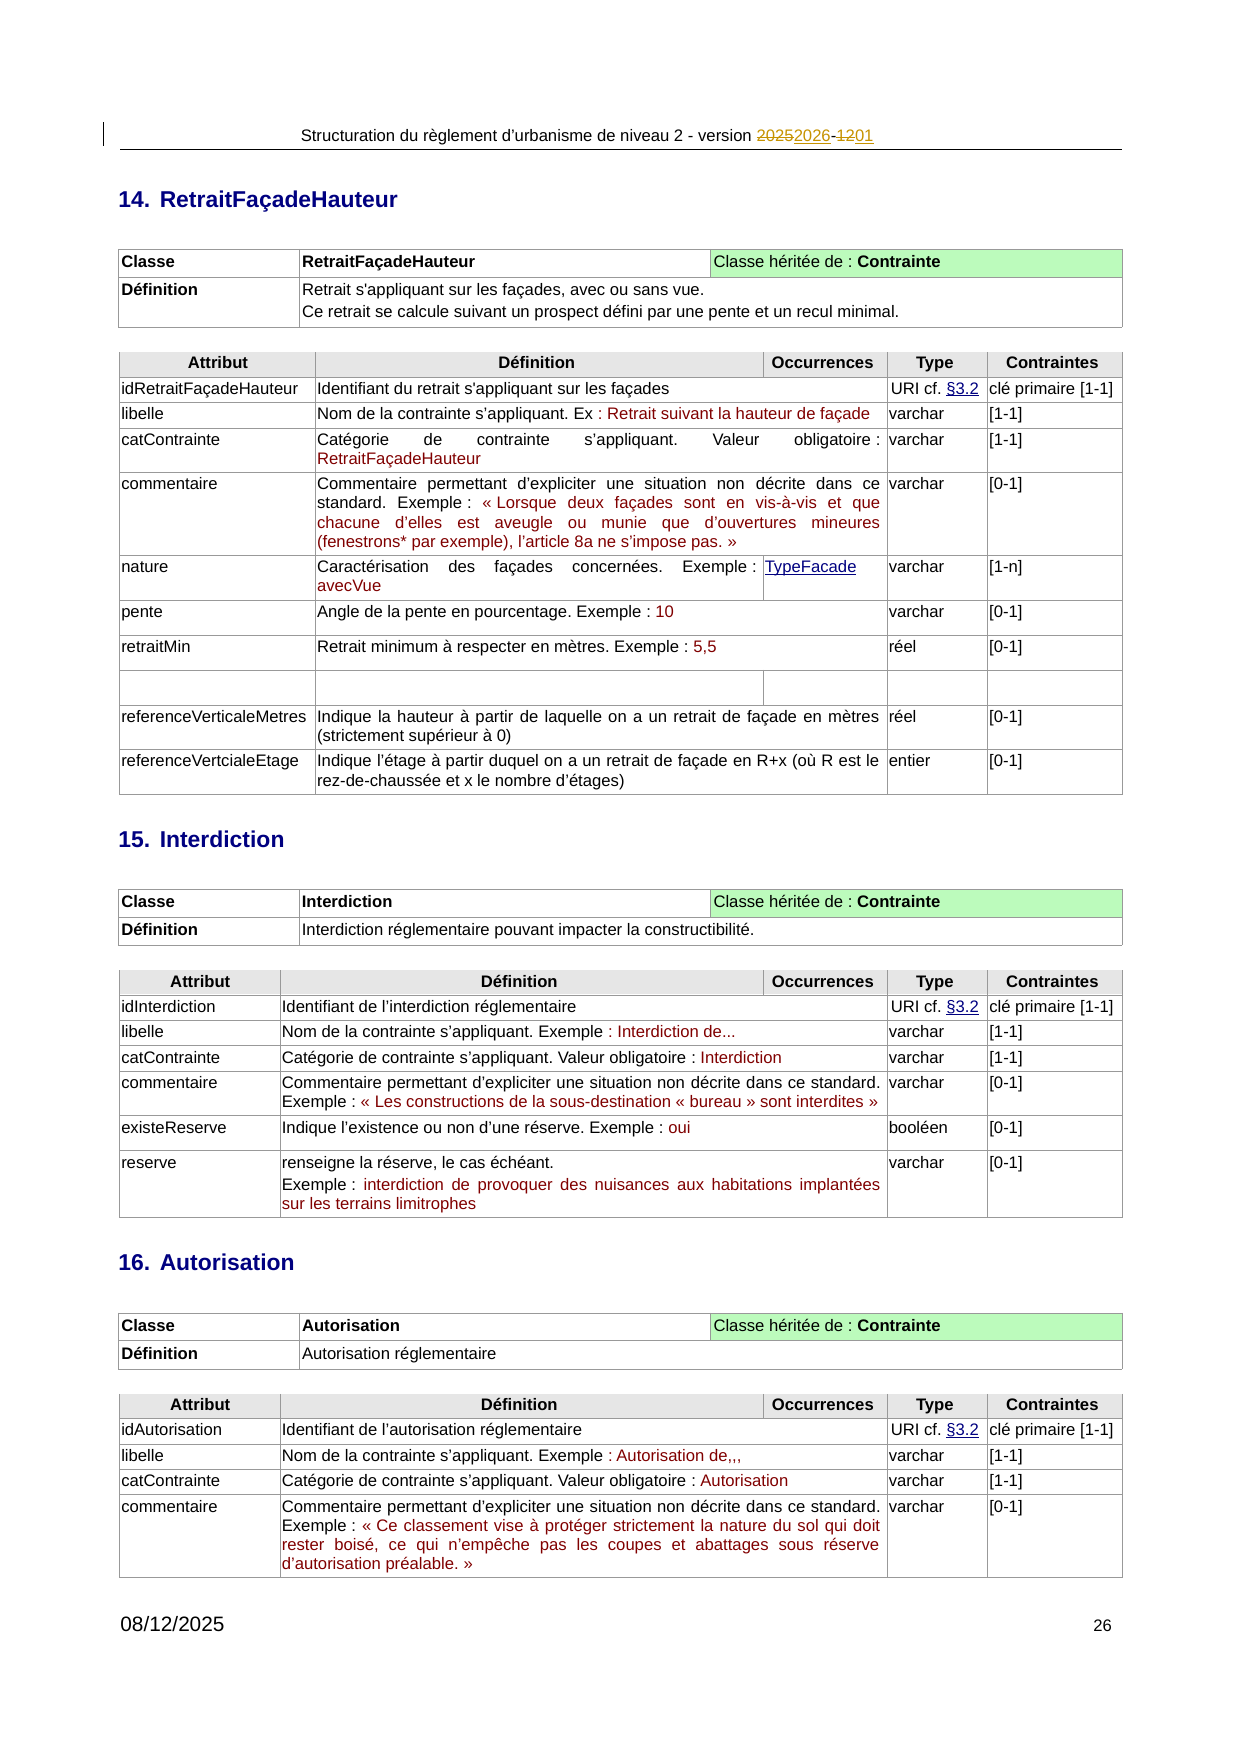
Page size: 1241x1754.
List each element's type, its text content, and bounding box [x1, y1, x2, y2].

table_header Contraintes [988, 352, 1122, 377]
table_cell [1-n] [988, 556, 1122, 599]
table_cell Définition [119, 1341, 299, 1368]
table_cell reserve [120, 1151, 280, 1217]
table_cell Identifiant de l’interdiction réglementaire [281, 996, 887, 1020]
table_cell ‍referenceVerticaleMetres [120, 706, 315, 749]
table_cell Catégorie de contrainte s’appliquant. Valeur obligatoire : Autorisation [281, 1470, 887, 1494]
table_header Type [888, 1394, 987, 1418]
table_header Occurrences [764, 970, 887, 994]
table_cell [0-1] [988, 706, 1122, 749]
table_cell [0-1] [988, 636, 1122, 669]
table_cell [764, 671, 887, 704]
table_header Occurrences [764, 1394, 887, 1418]
table_cell entier [888, 750, 987, 794]
table_cell Catégorie de contrainte s’appliquant. Valeur obligatoire : Interdiction [281, 1046, 887, 1071]
table_cell nature [120, 556, 315, 599]
table_cell varchar [888, 1445, 987, 1469]
table_cell libelle [120, 1021, 280, 1045]
table_cell varchar [888, 403, 987, 427]
table_cell [1-1] [988, 429, 1122, 472]
table_cell [0-1] [988, 1495, 1122, 1577]
table_cell clé primaire [1-1] [988, 378, 1122, 402]
table_cell URI cf. §3.2 [888, 1419, 987, 1443]
table_cell Interdiction réglementaire pouvant impacter la constructibilité. [300, 918, 1122, 945]
table_cell varchar [888, 1021, 987, 1045]
table_cell [0-1] [988, 601, 1122, 634]
table_cell varchar [888, 556, 987, 599]
table_cell [0-1] [988, 1116, 1122, 1150]
table_cell varchar [888, 473, 987, 555]
table_cell Caractérisation des façades concernées. Exemple : avecVue [316, 556, 763, 599]
table_header Classe héritée de : Contrainte [711, 250, 1122, 277]
table_header Type [888, 352, 987, 377]
table_cell varchar [888, 1495, 987, 1577]
table_cell Nom de la contrainte s’appliquant. Exemple : Autorisation de,,, [281, 1445, 887, 1469]
table_cell booléen [888, 1116, 987, 1150]
table_header Classe héritée de : Contrainte [711, 1314, 1122, 1340]
table_cell Indique la hauteur à partir de laquelle on a un retrait de façade en mètres (strictement supérieur à 0) [316, 706, 887, 749]
table_cell libelle [120, 1445, 280, 1469]
table_cell Commentaire permettant d’expliciter une situation non décrite dans ce standard. Exemple : « Ce classement vise à protéger strictement la nature du sol qui doit rester boisé, ce qui n’empêche pas les coupes et abattages sous réserve d’autorisation préalable. » [281, 1495, 887, 1577]
table_cell [316, 671, 763, 704]
table_cell Nom de la contrainte s’appliquant. Ex : Retrait suivant la hauteur de façade [316, 403, 887, 427]
table_header Définition [316, 352, 763, 377]
subtitle Interdiction [118, 826, 1122, 852]
table_cell ‍commentaire [120, 473, 315, 555]
table_cell idRetraitFaçadeHauteur [120, 378, 315, 402]
table_header Attribut [120, 1394, 280, 1418]
table_cell Définition [119, 918, 299, 945]
table_cell varchar [888, 1046, 987, 1071]
table_cell Nom de la contrainte s’appliquant. Exemple : Interdiction de... [281, 1021, 887, 1045]
table_cell idAutorisation [120, 1419, 280, 1443]
table_cell Retrait minimum à respecter en mètres. Exemple : 5,5 [316, 636, 887, 669]
table_cell varchar [888, 1151, 987, 1217]
table_cell clé primaire [1-1] [988, 996, 1122, 1020]
table_cell existeReserve [120, 1116, 280, 1150]
table_cell Autorisation réglementaire [300, 1341, 1122, 1368]
table_cell ‍commentaire [120, 1072, 280, 1115]
table_cell Indique l’existence ou non d’une réserve. Exemple : oui [281, 1116, 887, 1150]
subtitle RetraitFaçadeHauteur [118, 186, 1122, 212]
table_cell idInterdiction [120, 996, 280, 1020]
table_header Autorisation [300, 1314, 710, 1340]
table_header Interdiction [300, 890, 710, 917]
table_header Type [888, 970, 987, 994]
table_cell ‍commentaire [120, 1495, 280, 1577]
table_cell [0-1] [988, 750, 1122, 794]
table_cell [120, 671, 315, 704]
table_cell libelle [120, 403, 315, 427]
table_cell [1-1] [988, 1046, 1122, 1071]
table_cell pente [120, 601, 315, 634]
subtitle Autorisation [118, 1249, 1122, 1276]
table_cell Commentaire permettant d’expliciter une situation non décrite dans ce standard. Exemple : « Les constructions de la sous-destination « bureau » sont interdites » [281, 1072, 887, 1115]
table_cell [0-1] [988, 1151, 1122, 1217]
table_header Occurrences [764, 352, 887, 377]
table_cell varchar [888, 1470, 987, 1494]
table_cell varchar [888, 601, 987, 634]
table_cell clé primaire [1-1] [988, 1419, 1122, 1443]
table_header Classe [119, 890, 299, 917]
table_header Classe [119, 250, 299, 277]
table_cell URI cf. §3.2 [888, 378, 987, 402]
table_header Définition [281, 970, 763, 994]
table_cell Commentaire permettant d’expliciter une situation non décrite dans ce standard. Exemple : « Lorsque deux façades sont en vis-à-vis et que chacune d’elles est aveugle ou munie que d’ouvertures mineures (fenestrons* par exemple), l’article 8a ne s’impose pas. » [316, 473, 887, 555]
table_cell catContrainte [120, 1470, 280, 1494]
table_header Attribut [120, 970, 280, 994]
table_cell catContrainte [120, 1046, 280, 1071]
table_cell Identifiant du retrait s'appliquant sur les façades [316, 378, 887, 402]
table_cell [1-1] [988, 403, 1122, 427]
table_cell Indique l’étage à partir duquel on a un retrait de façade en R+x (où R est le rez-de-chaussée et x le nombre d’étages) [316, 750, 887, 794]
table_cell TypeFacade [764, 556, 887, 599]
table_cell Retrait s'appliquant sur les façades, avec ou sans vue. Ce retrait se calcule suivant un prospect défini par une pente et un recul minimal. [300, 278, 1122, 327]
table_cell réel [888, 706, 987, 749]
table_cell Identifiant de l’autorisation réglementaire [281, 1419, 887, 1443]
table_cell varchar [888, 429, 987, 472]
table_cell URI cf. §3.2 [888, 996, 987, 1020]
table_cell Angle de la pente en pourcentage. Exemple : 10 [316, 601, 887, 634]
table_cell [1-1] [988, 1021, 1122, 1045]
table_cell réel [888, 636, 987, 669]
table_cell retraitMin [120, 636, 315, 669]
table_header Classe héritée de : Contrainte [711, 890, 1122, 917]
table_cell renseigne la réserve, le cas échéant. Exemple : interdiction de provoquer des nuisances aux habitations implantées sur les terrains limitrophes [281, 1151, 887, 1217]
table_cell catContrainte [120, 429, 315, 472]
table_header Classe [119, 1314, 299, 1340]
table_cell Définition [119, 278, 299, 327]
table_cell [0-1] [988, 473, 1122, 555]
table_cell [0-1] [988, 1072, 1122, 1115]
table_header Contraintes [988, 970, 1122, 994]
table_cell [1-1] [988, 1445, 1122, 1469]
table_cell ‍referenceVertcialeEtage [120, 750, 315, 794]
table_header Définition [281, 1394, 763, 1418]
table_cell varchar [888, 1072, 987, 1115]
table_header RetraitFaçadeHauteur [300, 250, 710, 277]
table_header Attribut [120, 352, 315, 377]
table_cell [888, 671, 987, 704]
table_header Contraintes [988, 1394, 1122, 1418]
table_cell Catégorie de contrainte s’appliquant. Valeur obligatoire : RetraitFaçadeHauteur [316, 429, 887, 472]
table_cell [1-1] [988, 1470, 1122, 1494]
table_cell [988, 671, 1122, 704]
